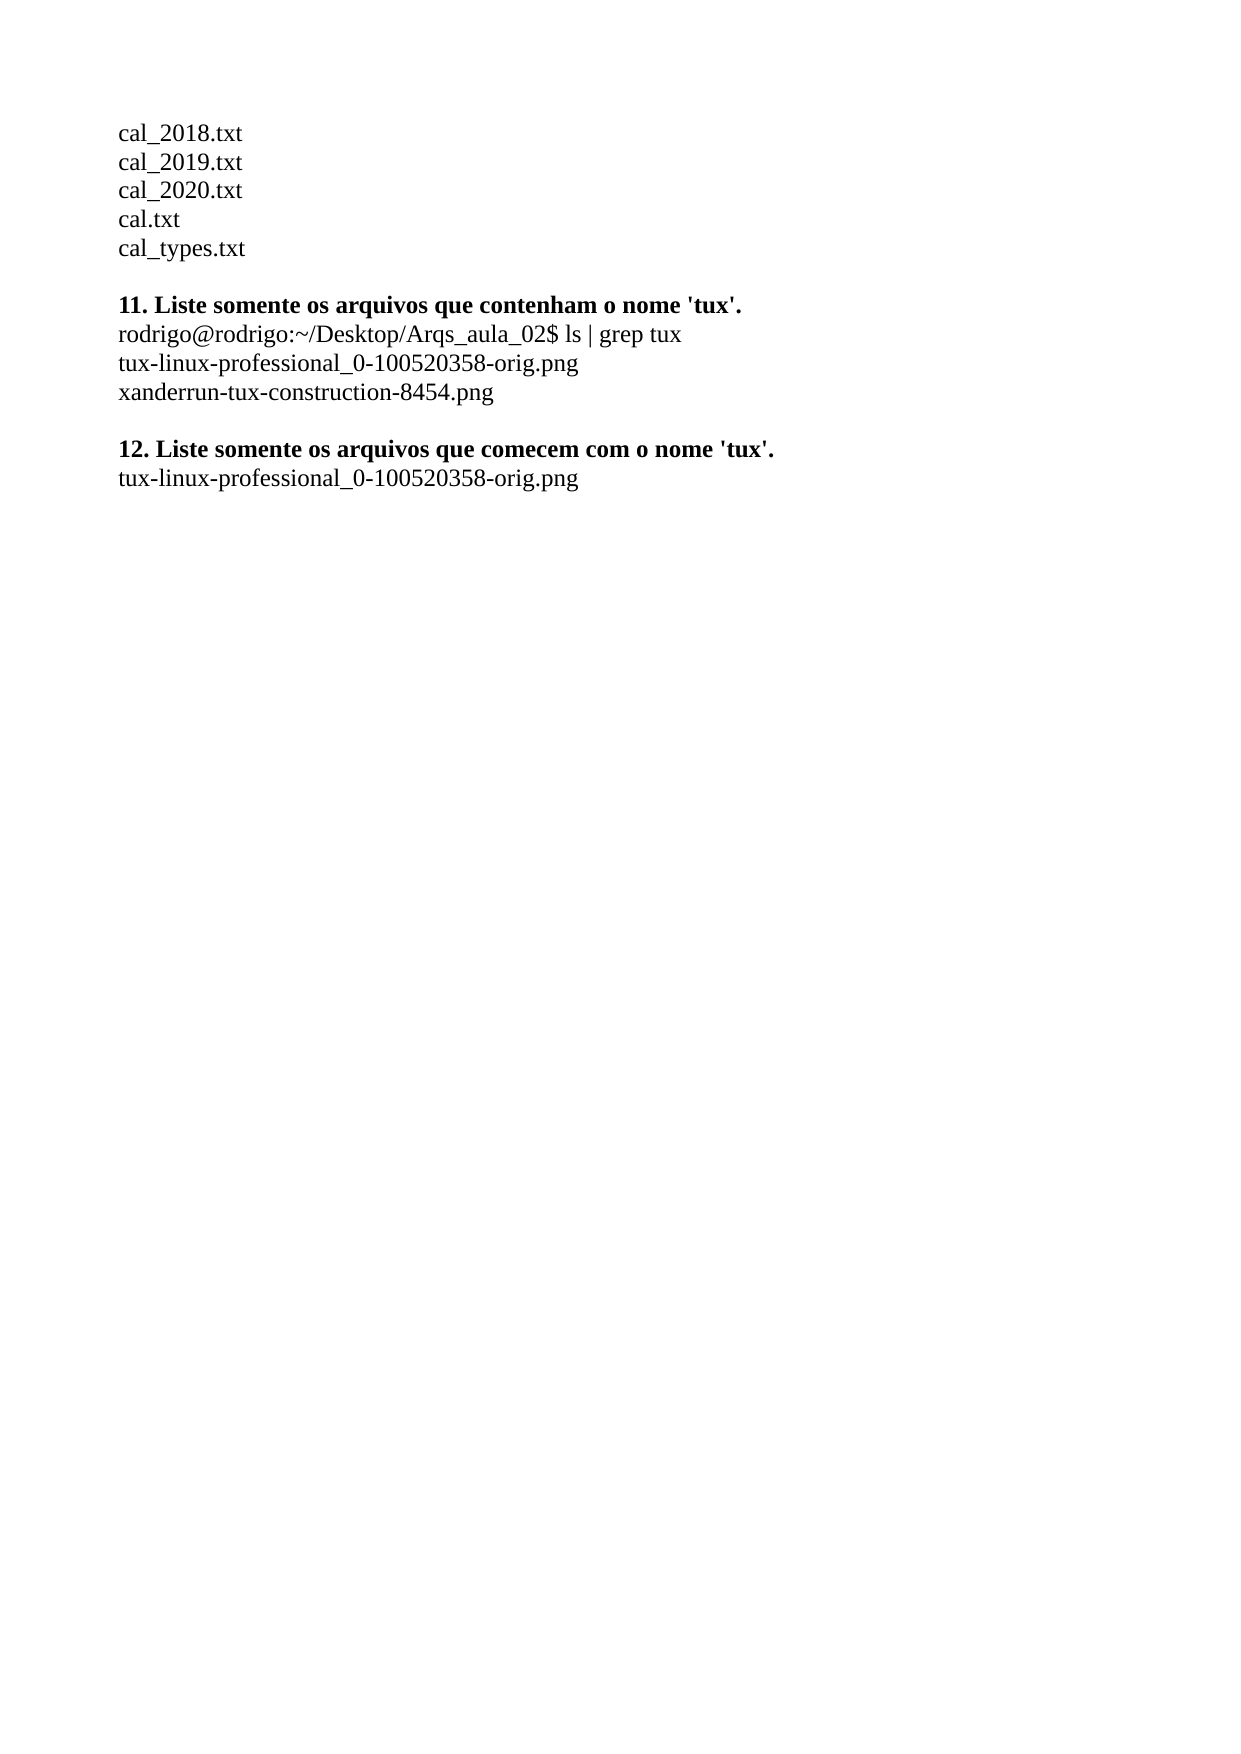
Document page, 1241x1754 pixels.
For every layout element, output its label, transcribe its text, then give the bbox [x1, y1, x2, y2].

text cal_types.txt [118, 233, 1122, 262]
text cal_2018.txt [118, 118, 1122, 147]
text rodrigo@rodrigo:~/Desktop/Arqs_aula_02$ ls | grep tux [118, 319, 1122, 348]
text xanderrun-tux-construction-8454.png [118, 377, 1122, 406]
text cal_2019.txt [118, 147, 1122, 176]
text 12. Liste somente os arquivos que comecem com o nome 'tux'. [118, 434, 1122, 463]
text 11. Liste somente os arquivos que contenham o nome 'tux'. [118, 291, 1122, 319]
text cal_2020.txt [118, 176, 1122, 204]
text cal.txt [118, 204, 1122, 233]
text tux-linux-professional_0-100520358-orig.png [118, 463, 1122, 492]
text tux-linux-professional_0-100520358-orig.png [118, 348, 1122, 377]
